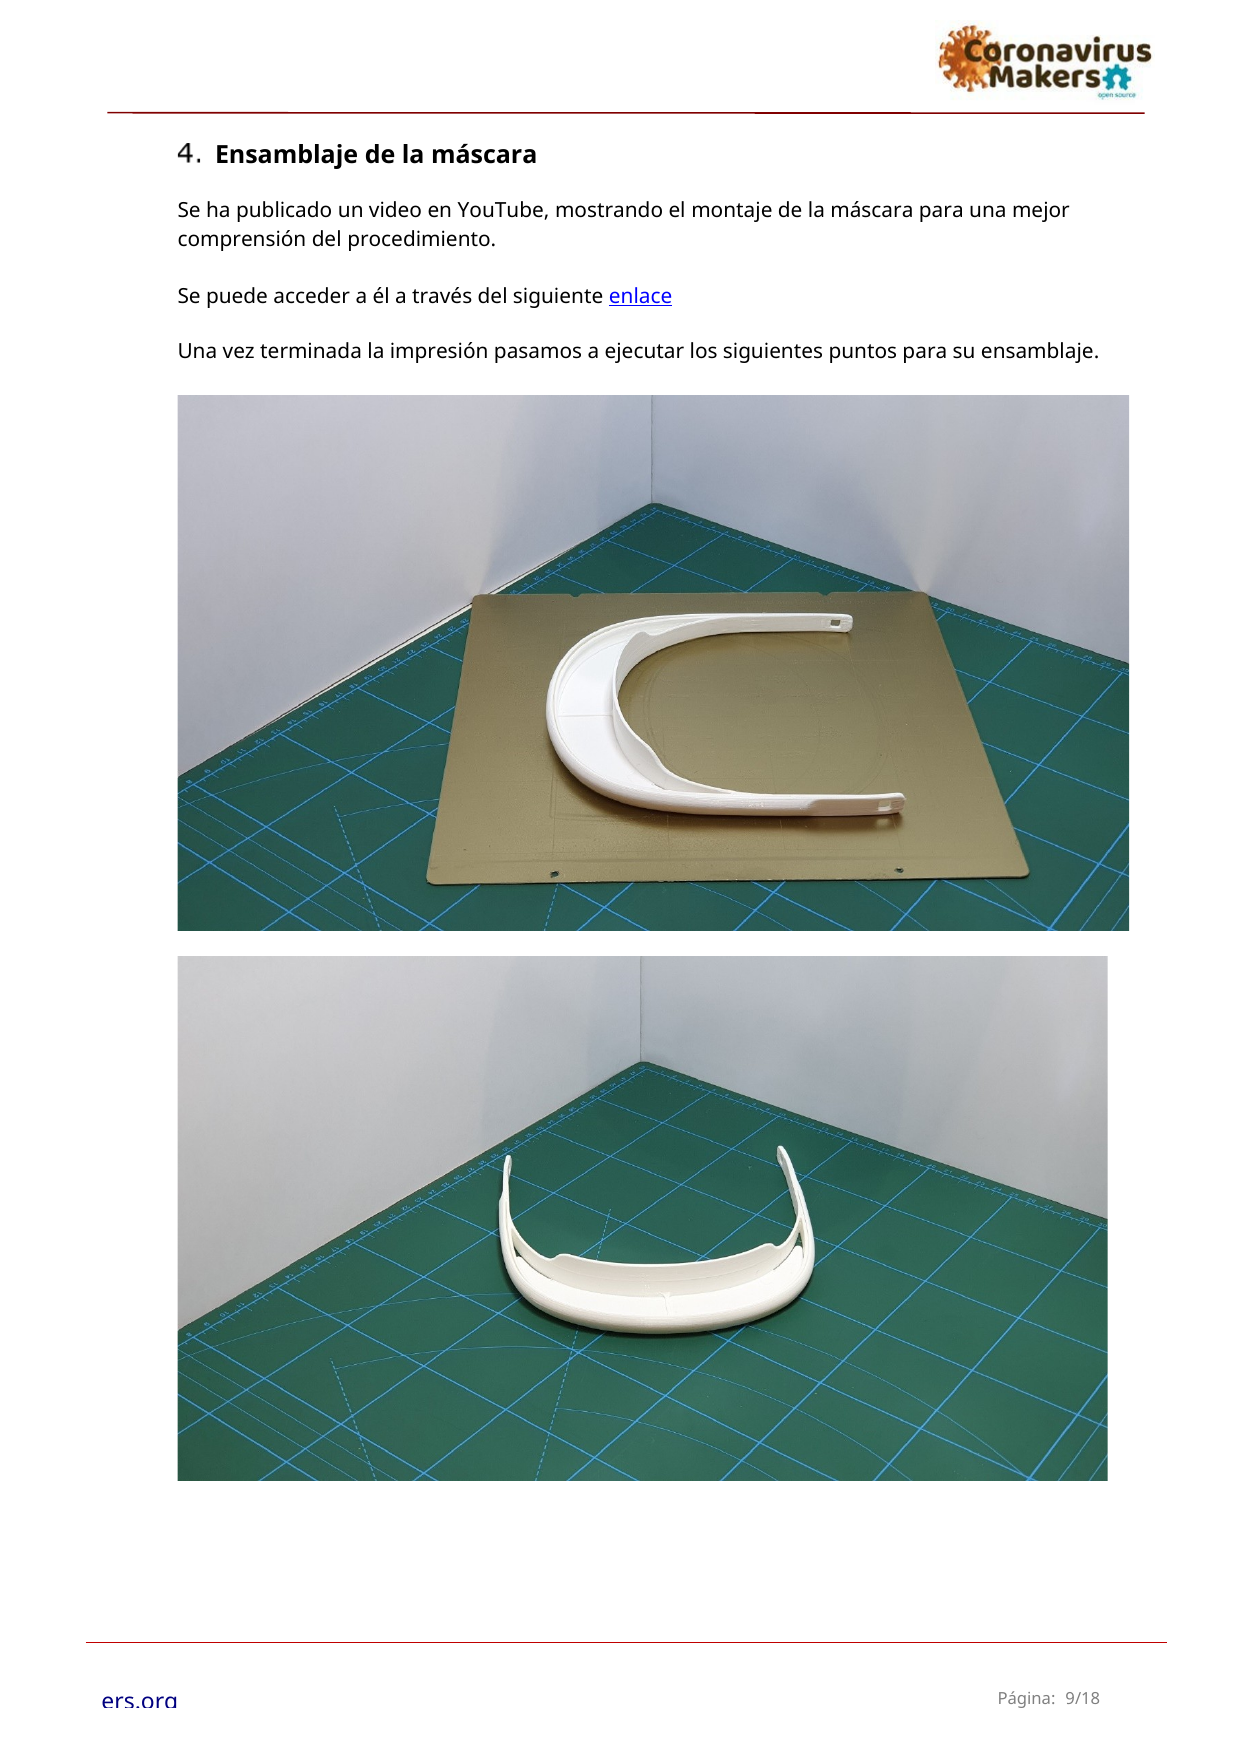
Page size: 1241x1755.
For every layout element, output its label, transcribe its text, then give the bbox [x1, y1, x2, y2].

text Se ha publicado un video en YouTube, mostrando el montaje de la máscara para una mejor comprensión del procedimiento. [177, 195, 1136, 252]
text Se puede acceder a él a través del siguiente enlace [177, 281, 1136, 309]
subtitle Ensamblaje de la máscara [215, 137, 1136, 171]
text Una vez terminada la impresión pasamos a ejecutar los siguientes puntos para su ensamblaje. [177, 336, 1136, 365]
